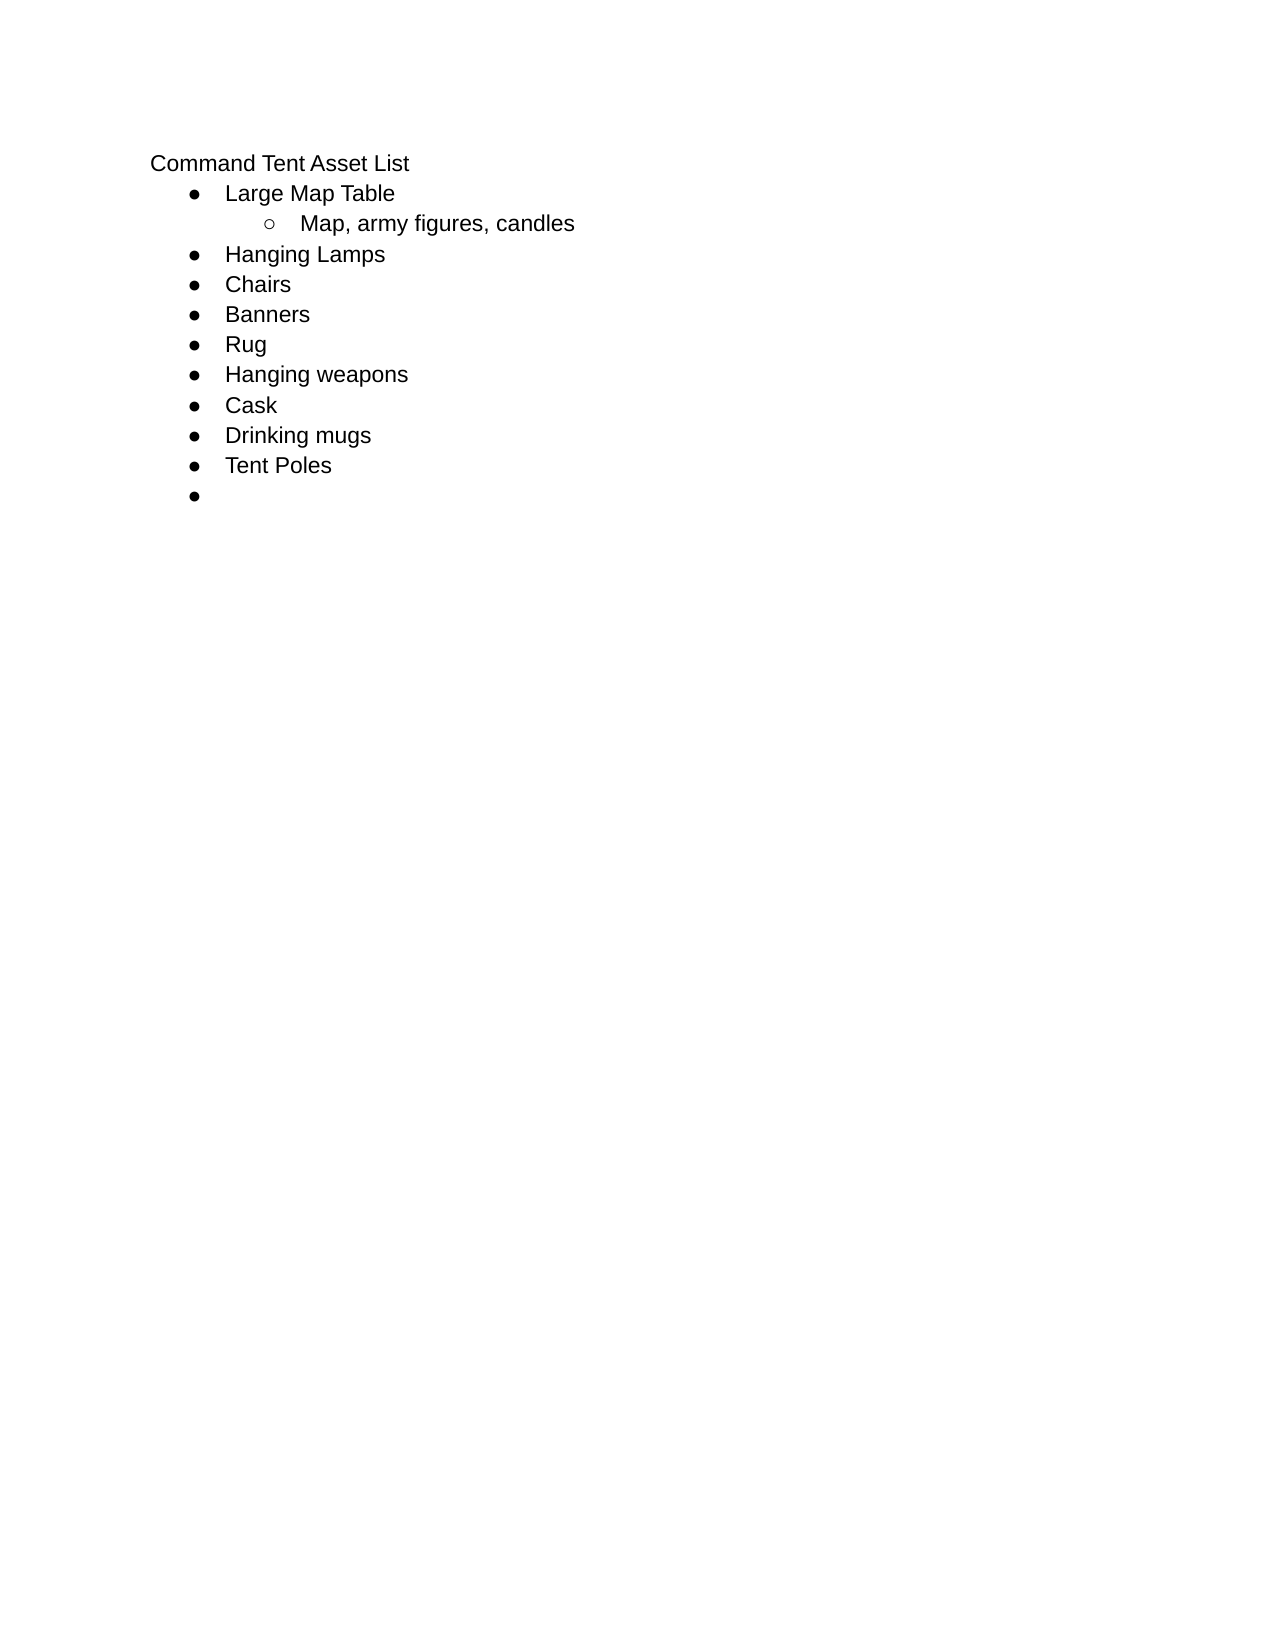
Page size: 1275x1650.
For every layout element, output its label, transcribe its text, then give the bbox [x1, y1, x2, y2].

list Drinking mugs [187, 422, 1125, 448]
list Cask [187, 392, 1125, 418]
list Tent Poles [187, 452, 1125, 478]
list Hanging Lamps [187, 241, 1125, 267]
text Command Tent Asset List [150, 150, 1125, 176]
list Hanging weapons [187, 361, 1125, 388]
list Chairs [187, 271, 1125, 297]
list Map, army figures, candles [262, 210, 1125, 237]
list Large Map Table [187, 180, 1125, 207]
list Banners [187, 301, 1125, 327]
list Rug [187, 331, 1125, 358]
